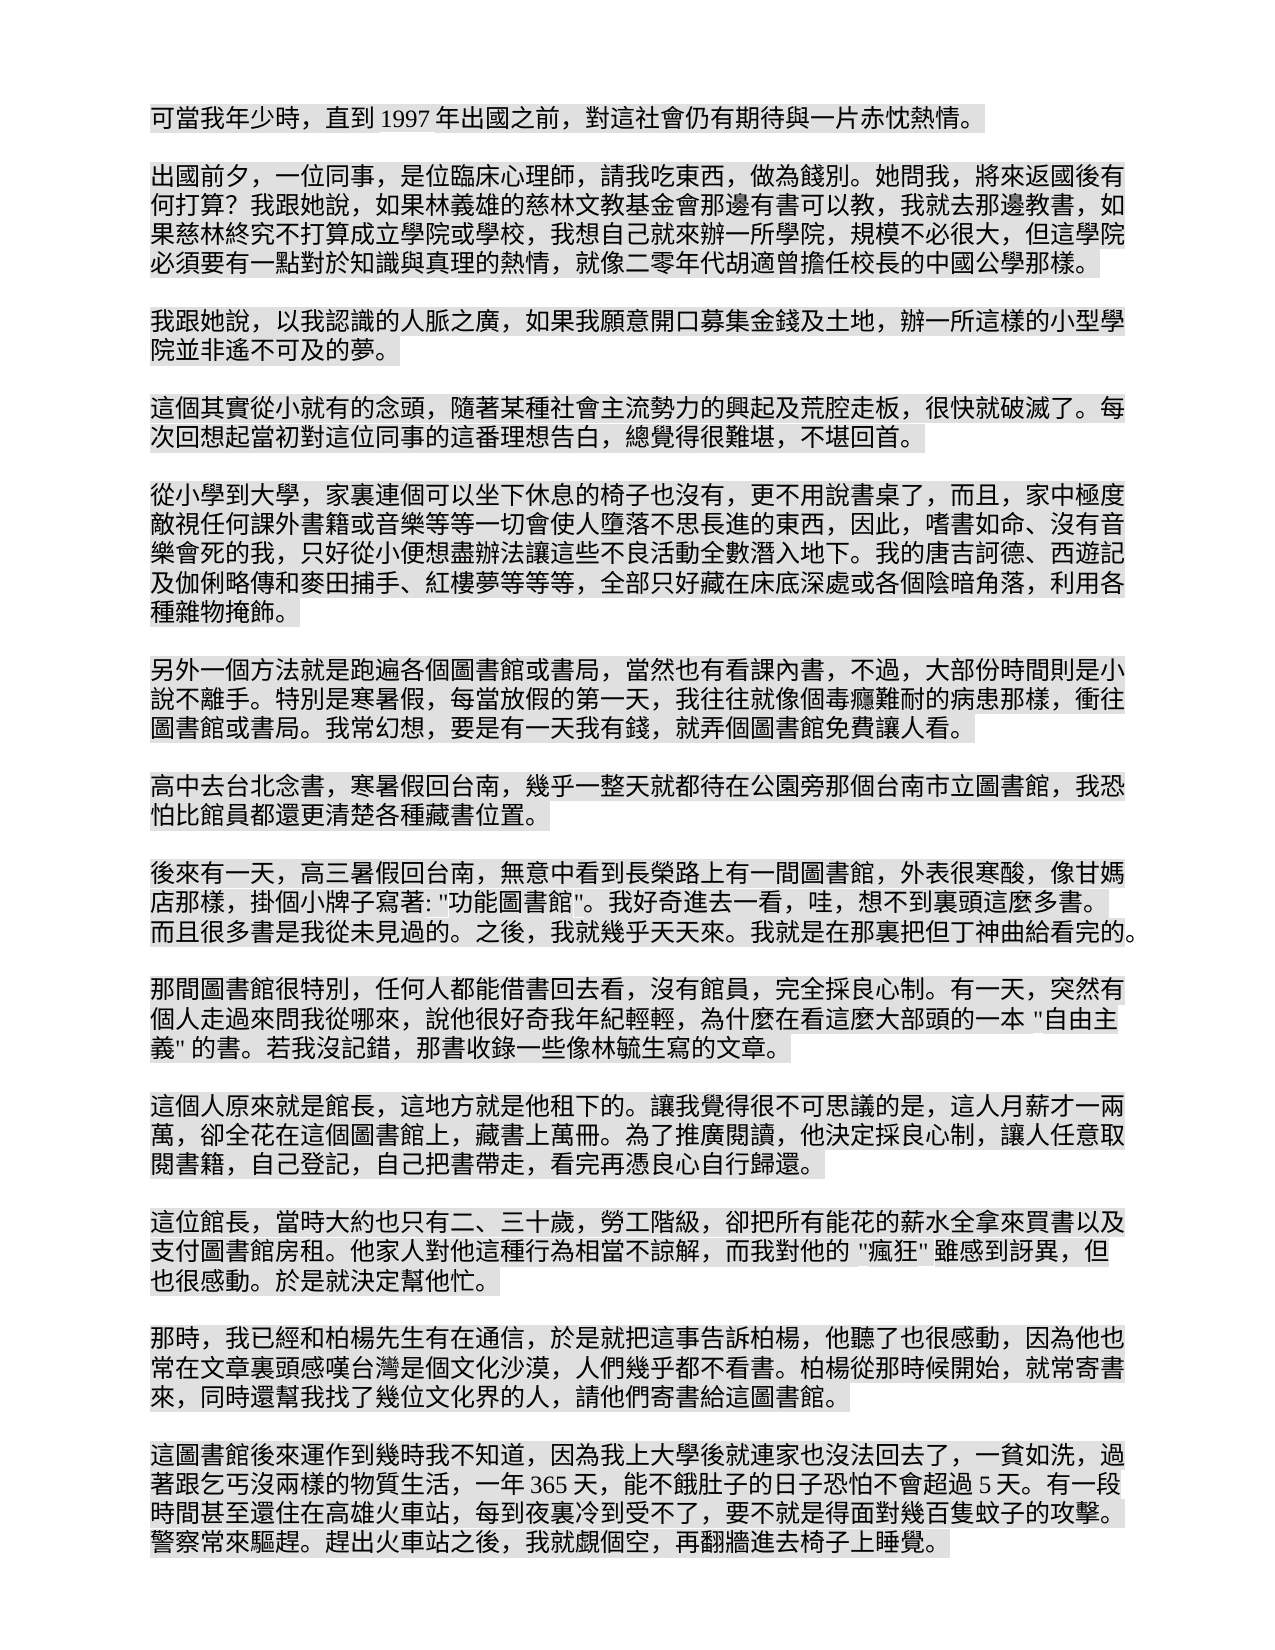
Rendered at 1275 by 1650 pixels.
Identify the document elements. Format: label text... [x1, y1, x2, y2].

text 理想與現實，或概念與操作，沒法一而二，二而一，兩者之間永遠有著一道鴻溝。時間或許可以縮短兩者之間的距離，但這時間之漫長，往往不是一個人的一生所能比擬。 理想上，我們可以說得很圓滿很充份，但現實上往往不能盡如人意。概念上或理念上，可以思索得很周全，但操作上卻仍得五五六六，七折八扣。 概念上或理念上，我毫無疑問反對林義雄這種反民主、撕裂社會、重創社會發展的行為，但操作上，難道要大夥來個硬碰硬？難道一定要把小孩扯成兩半，一人一半才叫堅持理念？ 我相信時間，相信詩。可我對台灣早已不抱期望與熱情，只求這社會對我的各種虐待能夠少一些便已心滿意足。包括實際生活上的，例如極度髒亂吵鬧宛如地獄般的交通及不守秩序及無一食品是安全的事情等等，以及永無止盡的爆奶爆紅暴夯之所謂 "新聞"、翻來覆去永遠就那幾句措詞的低能粗糙表達方式，或是誰又出了什麼洋相，誰又成為台灣之光，或是網友弄了什麼好好笑哦的kuso、網友說這樣網友說那樣等等的心靈刑求及智能虐待等等，希望能少一些，否則實在很痛苦。 可當我年少時，直到1997年出國之前，對這社會仍有期待與一片赤忱熱情。 出國前夕，一位同事，是位臨床心理師，請我吃東西，做為餞別。她問我，將來返國後有何打算？我跟她說，如果林義雄的慈林文教基金會那邊有書可以教，我就去那邊教書，如果慈林終究不打算成立學院或學校，我想自己就來辦一所學院，規模不必很大，但這學院必須要有一點對於知識與真理的熱情，就像二零年代胡適曾擔任校長的中國公學那樣。 我跟她說，以我認識的人脈之廣，如果我願意開口募集金錢及土地，辦一所這樣的小型學院並非遙不可及的夢。 這個其實從小就有的念頭，隨著某種社會主流勢力的興起及荒腔走板，很快就破滅了。每次回想起當初對這位同事的這番理想告白，總覺得很難堪，不堪回首。 從小學到大學，家裏連個可以坐下休息的椅子也沒有，更不用說書桌了，而且，家中極度敵視任何課外書籍或音樂等等一切會使人墮落不思長進的東西，因此，嗜書如命、沒有音樂會死的我，只好從小便想盡辦法讓這些不良活動全數潛入地下。我的唐吉訶德、西遊記及伽俐略傳和麥田捕手、紅樓夢等等等，全部只好藏在床底深處或各個陰暗角落，利用各種雜物掩飾。 另外一個方法就是跑遍各個圖書館或書局，當然也有看課內書，不過，大部份時間則是小說不離手。特別是寒暑假，每當放假的第一天，我往往就像個毒癮難耐的病患那樣，衝往圖書館或書局。我常幻想，要是有一天我有錢，就弄個圖書館免費讓人看。 高中去台北念書，寒暑假回台南，幾乎一整天就都待在公園旁那個台南市立圖書館，我恐怕比館員都還更清楚各種藏書位置。 後來有一天，高三暑假回台南，無意中看到長榮路上有一間圖書館，外表很寒酸，像甘媽店那樣，掛個小牌子寫著: "功能圖書館"。我好奇進去一看，哇，想不到裏頭這麼多書。而且很多書是我從未見過的。之後，我就幾乎天天來。我就是在那裏把但丁神曲給看完的。 那間圖書館很特別，任何人都能借書回去看，沒有館員，完全採良心制。有一天，突然有個人走過來問我從哪來，說他很好奇我年紀輕輕，為什麼在看這麼大部頭的一本 "自由主義" 的書。若我沒記錯，那書收錄一些像林毓生寫的文章。 這個人原來就是館長，這地方就是他租下的。讓我覺得很不可思議的是，這人月薪才一兩萬，卻全花在這個圖書館上，藏書上萬冊。為了推廣閱讀，他決定採良心制，讓人任意取閱書籍，自己登記，自己把書帶走，看完再憑良心自行歸還。 這位館長，當時大約也只有二、三十歲，勞工階級，卻把所有能花的薪水全拿來買書以及支付圖書館房租。他家人對他這種行為相當不諒解，而我對他的 "瘋狂" 雖感到訝異，但也很感動。於是就決定幫他忙。 那時，我已經和柏楊先生有在通信，於是就把這事告訴柏楊，他聽了也很感動，因為他也常在文章裏頭感嘆台灣是個文化沙漠，人們幾乎都不看書。柏楊從那時候開始，就常寄書來，同時還幫我找了幾位文化界的人，請他們寄書給這圖書館。 這圖書館後來運作到幾時我不知道，因為我上大學後就連家也沒法回去了，一貧如洗，過著跟乞丐沒兩樣的物質生活，一年365 天，能不餓肚子的日子恐怕不會超過5天。有一段時間甚至還住在高雄火車站，每到夜裏冷到受不了，要不就是得面對幾百隻蚊子的攻擊。警察常來驅趕。趕出火車站之後，我就覷個空，再翻牆進去椅子上睡覺。 這個功能圖書館，在我還幫忙跟柏楊及詩人郭楓等人募集書籍的期間，便已問題叢生。因為它開放時間很長，結果晚上往往聚集一些不良少年在這裏打牌叫囂。 至於良心借書制，遇到台灣人是根本不講良心的，每個月總會減少數百本書。後來，它不得不停止運作，所有書全捐給台南市政府。 這已是三十幾年前的 "童年" 往事；年少熱情已成灰，把青春、健康、家人和一切幾乎都給燃燒殆盡了。我曾以為，詩就算不能救世界，至少可以讓世界多一些惆悵，多一些溫暖，讓它看起來顯得美麗一些。 結果呢？似乎並不是這樣。詩確實是救了我自己，但那些屬於公眾的夢終歸還是夢。 [150, 75, 1125, 1558]
